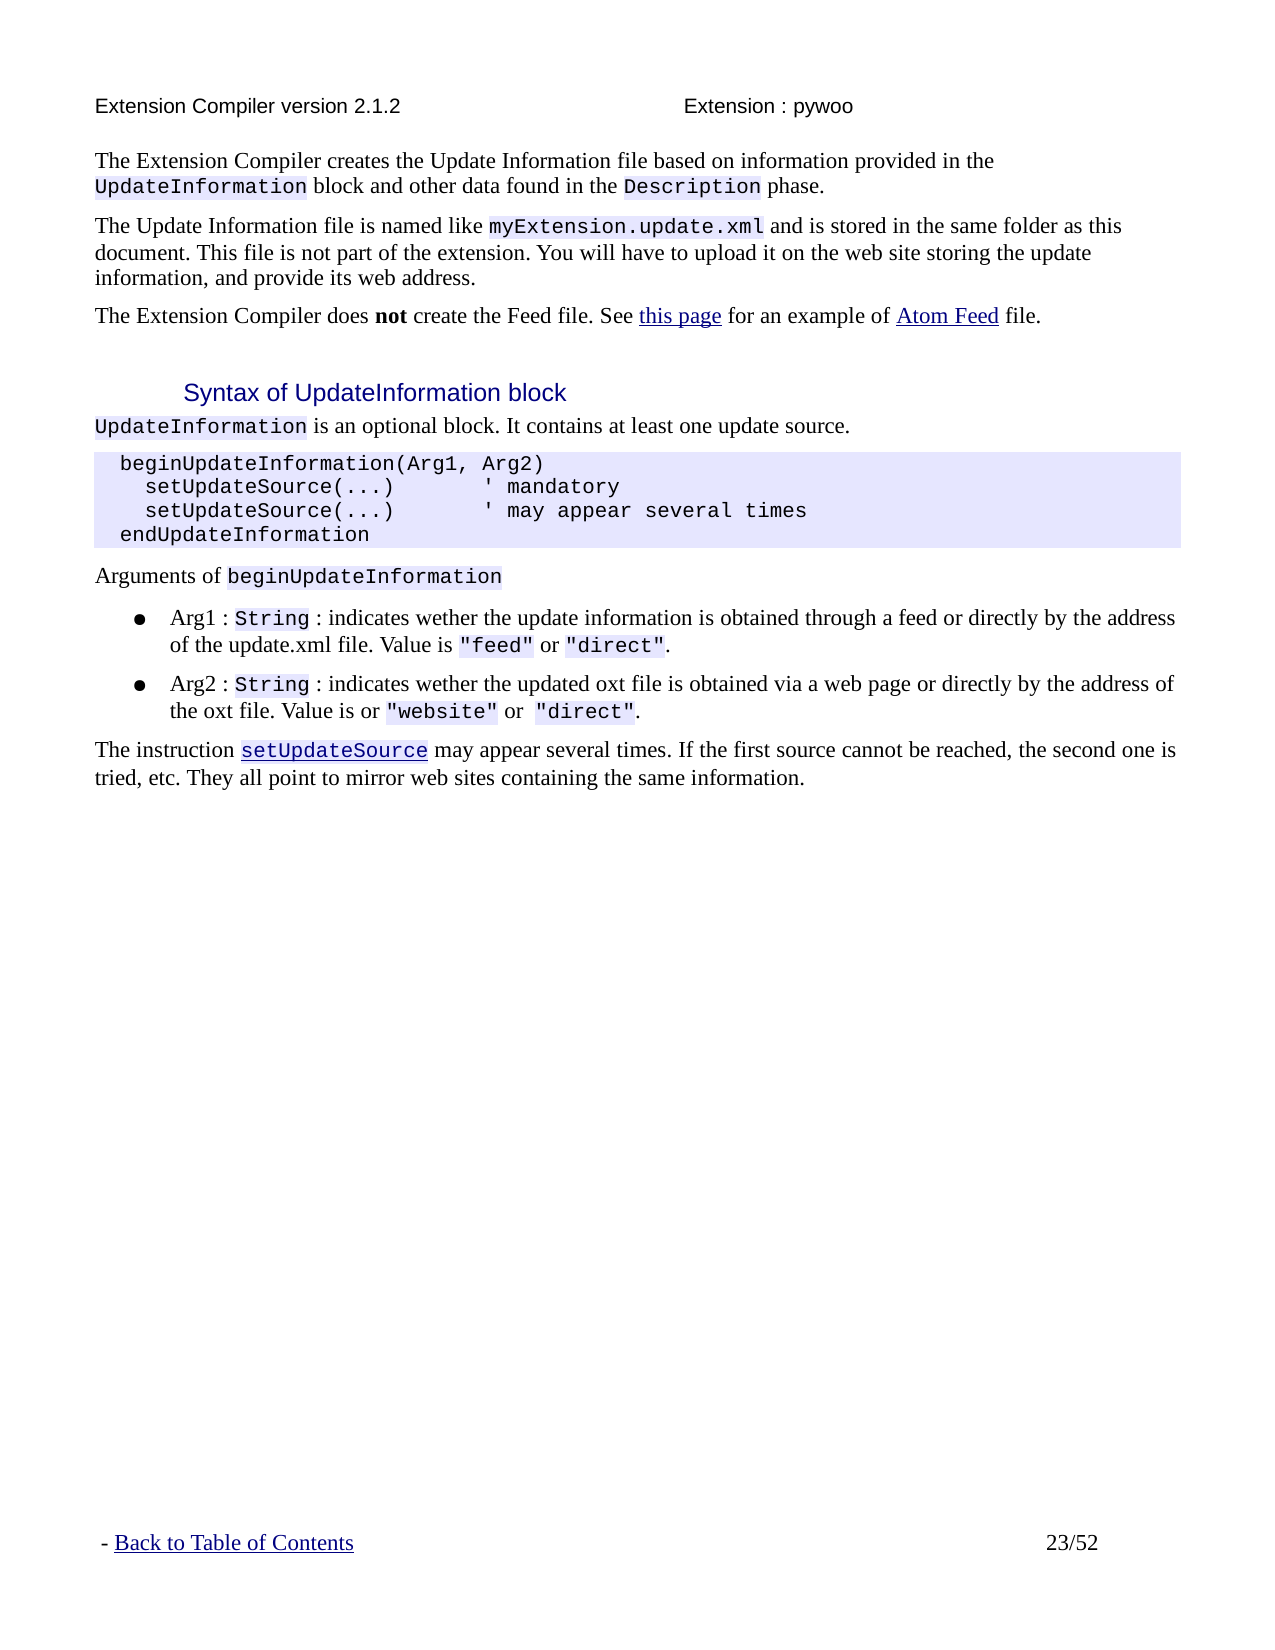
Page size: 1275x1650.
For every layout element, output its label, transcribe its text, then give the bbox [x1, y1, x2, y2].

text endUpdateInformation [94, 524, 1181, 548]
list Arg1 : String : indicates wether the update information is obtained through a feed or directly by the address of the update.xml file. Value is "feed" or "direct". [132, 604, 1181, 658]
text beginUpdateInformation(Arg1, Arg2) [94, 452, 1181, 476]
text The Extension Compiler creates the Update Information file based on information provided in the UpdateInformation block and other data found in the Description phase. [94, 147, 1181, 200]
text The Extension Compiler does not create the Feed file. See this page for an example of Atom Feed file. [94, 303, 1181, 328]
text setUpdateSource(...) ' mandatory [94, 476, 1181, 500]
subtitle Syntax of UpdateInformation block [183, 379, 1181, 407]
text setUpdateSource(...) ' may appear several times [94, 500, 1181, 524]
text The instruction setUpdateSource may appear several times. If the first source cannot be reached, the second one is tried, etc. They all point to mirror web sites containing the same information. [94, 737, 1181, 790]
list Arg2 : String : indicates wether the updated oxt file is obtained via a web page or directly by the address of the oxt file. Value is or "website" or "direct". [132, 671, 1181, 725]
text UpdateInformation is an optional block. It contains at least one update source. [94, 413, 1181, 440]
text Arguments of beginUpdateInformation [94, 563, 1181, 590]
text The Update Information file is named like myExtension.update.xml and is stored in the same folder as this document. This file is not part of the extension. You will have to upload it on the web site storing the update information, and provide its web address. [94, 212, 1181, 291]
